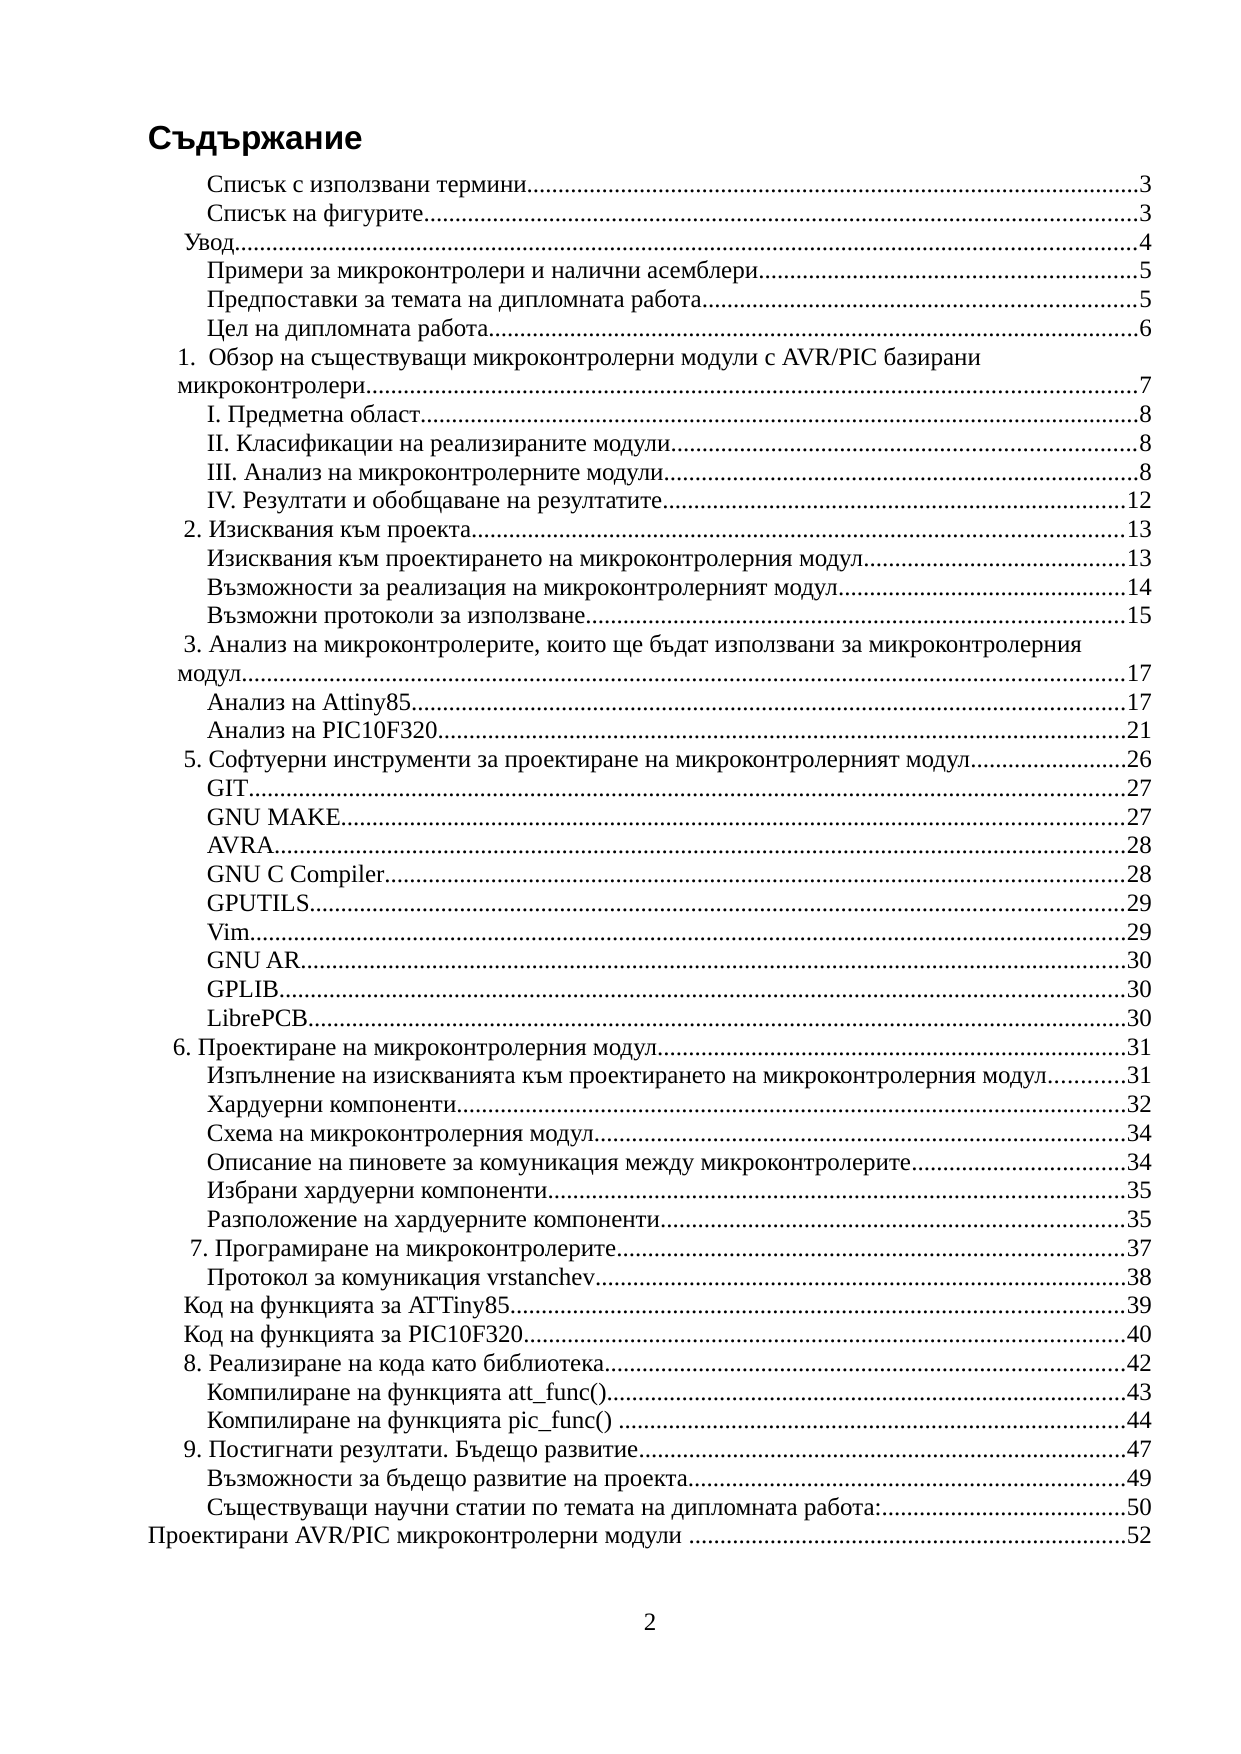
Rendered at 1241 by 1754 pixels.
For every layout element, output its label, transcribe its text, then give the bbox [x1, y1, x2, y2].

text Списък с използвани термини 3 [207, 169, 1152, 198]
text Увод 4 [177, 227, 1152, 255]
text Проектирани AVR/PIC микроконтролерни модули 52 [148, 1520, 1152, 1549]
text GNU MAKE 27 [207, 802, 1152, 830]
text I. Предметна област 8 [207, 399, 1152, 428]
text GNU AR 30 [207, 945, 1152, 974]
text Компилиране на функцията att_func() 43 [207, 1377, 1152, 1405]
text Анализ на PIC10F320 21 [207, 715, 1152, 744]
text Изпълнение на изискванията към проектирането на микроконтролерния модул 31 [207, 1060, 1152, 1089]
text GPUTILS 29 [207, 888, 1152, 917]
text Vim 29 [207, 917, 1152, 945]
text Списък на фигурите 3 [207, 198, 1152, 227]
text GIT 27 [207, 773, 1152, 802]
text Избрани хардуерни компоненти 35 [207, 1175, 1152, 1204]
text LibrePCB 30 [207, 1003, 1152, 1032]
text Изисквания към проектирането на микроконтролерния модул 13 [207, 543, 1152, 572]
text Хардуерни компоненти 32 [207, 1089, 1152, 1118]
text 1. Обзор на съществуващи микроконтролерни модули с AVR/PIC базирани микроконтролери 7 [177, 342, 1152, 399]
text 5. Софтуерни инструменти за проектиране на микроконтролерният модул 26 [177, 744, 1152, 773]
subtitle Съдържание [148, 118, 1152, 157]
text Възможности за бъдещо развитие на проекта 49 [207, 1463, 1152, 1492]
text 7. Програмиране на микроконтролерите 37 [177, 1233, 1152, 1262]
text 6. Проектиране на микроконтролерния модул 31 [148, 1032, 1152, 1060]
text Цел на дипломната работа 6 [207, 313, 1152, 342]
text III. Анализ на микроконтролерните модули 8 [207, 457, 1152, 485]
text GNU C Compiler 28 [207, 859, 1152, 888]
text AVRA 28 [207, 830, 1152, 859]
text Код на функцията за PIC10F320 40 [177, 1319, 1152, 1348]
text Възможности за реализация на микроконтролерният модул 14 [207, 572, 1152, 600]
text Протокол за комуникация vrstanchev 38 [207, 1262, 1152, 1290]
text Предпоставки за темата на дипломната работа 5 [207, 284, 1152, 313]
text Компилиране на функцията pic_func() 44 [207, 1405, 1152, 1434]
text IV. Резултати и обобщаване на резултатите 12 [207, 485, 1152, 514]
text 9. Постигнати резултати. Бъдещо развитие 47 [177, 1434, 1152, 1463]
text Анализ на Attiny85 17 [207, 687, 1152, 715]
text Примери за микроконтролери и налични асемблери 5 [207, 255, 1152, 284]
text Възможни протоколи за използване 15 [207, 600, 1152, 629]
text II. Класификации на реализираните модули 8 [207, 428, 1152, 457]
text Разположение на хардуерните компоненти 35 [207, 1204, 1152, 1233]
text 2. Изисквания към проекта 13 [177, 514, 1152, 543]
text Описаниe на пиновете за комуникация между микроконтролерите 34 [207, 1147, 1152, 1175]
text Съществуващи научни статии по темата на дипломната работа: 50 [207, 1492, 1152, 1520]
text GPLIB 30 [207, 974, 1152, 1003]
text 3. Анализ на микроконтролерите, които ще бъдат използвани за микроконтролерния модул 17 [177, 629, 1152, 687]
text Код на функцията за ATTiny85 39 [177, 1290, 1152, 1319]
text 8. Реализиране на кода като библиотека 42 [177, 1348, 1152, 1377]
text Схема на микроконтролерния модул 34 [207, 1118, 1152, 1147]
